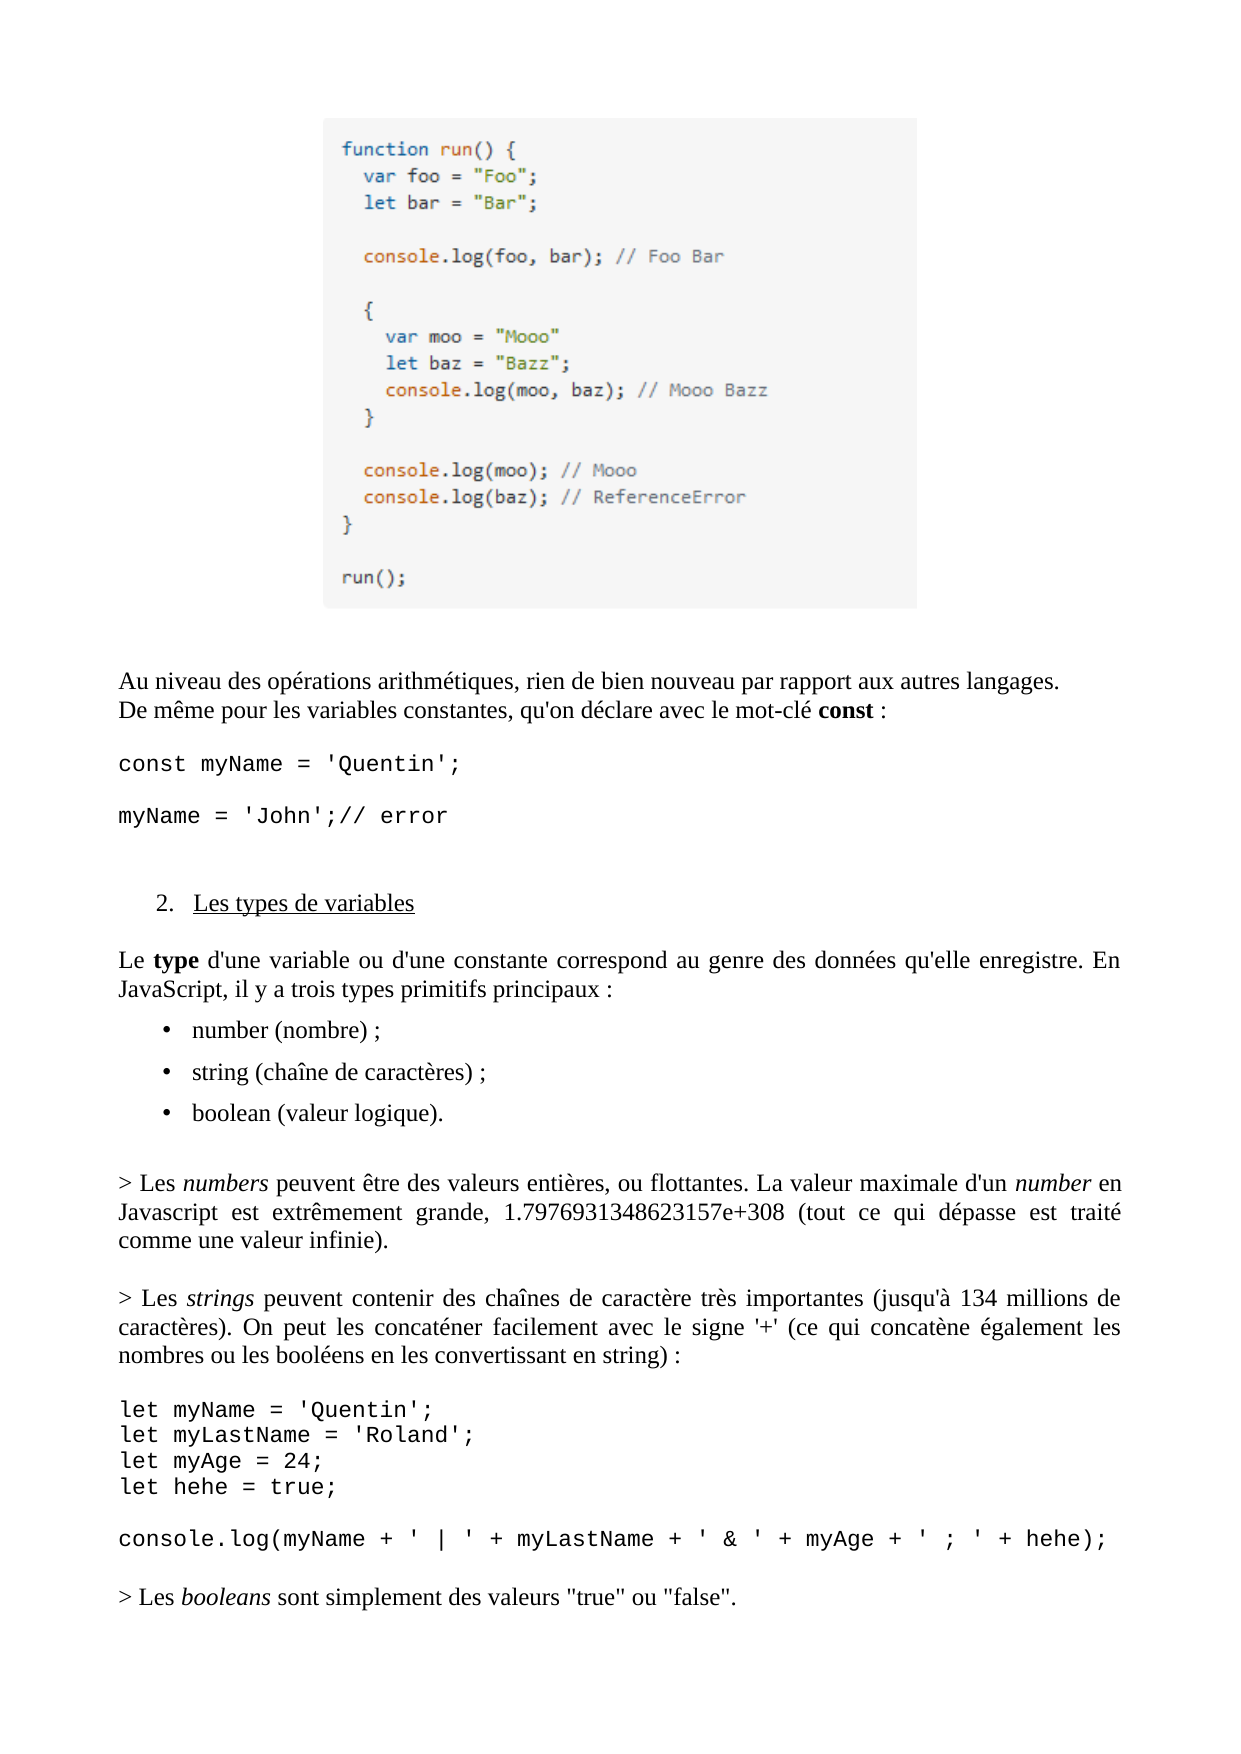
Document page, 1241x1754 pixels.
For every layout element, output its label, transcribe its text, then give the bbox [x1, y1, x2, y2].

text let myAge = 24; [118, 1450, 1122, 1476]
text Au niveau des opérations arithmétiques, rien de bien nouveau par rapport aux autres langages. [118, 666, 1122, 695]
text let hehe = true; [118, 1476, 1122, 1502]
text let myLastName = 'Roland'; [118, 1424, 1122, 1450]
text De même pour les variables constantes, qu'on déclare avec le mot-clé const : [118, 695, 1122, 724]
list Les types de variables [156, 888, 1122, 917]
list boolean (valeur logique). [162, 1098, 1122, 1127]
text const myName = 'Quentin'; [118, 753, 1122, 778]
text let myName = 'Quentin'; [118, 1398, 1122, 1424]
text > Les booleans sont simplement des valeurs "true" ou "false". [118, 1582, 1122, 1611]
text console.log(myName + ' | ' + myLastName + ' & ' + myAge + ' ; ' + hehe); [118, 1528, 1122, 1553]
list number (nombre) ; [162, 1015, 1122, 1044]
list string (chaîne de caractères) ; [162, 1057, 1122, 1085]
text myName = 'John'; // error [118, 804, 1122, 830]
text > Les strings peuvent contenir des chaînes de caractère très importantes (jusqu'à 134 millions de caractères). On peut les concaténer facilement avec le signe '+' (ce qui concatène également les nombres ou les booléens en les convertissant en string) : [118, 1283, 1122, 1369]
text > Les numbers peuvent être des valeurs entières, ou flottantes. La valeur maximale d'un number en Javascript est extrêmement grande, 1.7976931348623157e+308 (tout ce qui dépasse est traité comme une valeur infinie). [118, 1168, 1122, 1254]
text Le type d'une variable ou d'une constante correspond au genre des données qu'elle enregistre. En JavaScript, il y a trois types primitifs principaux : [118, 945, 1122, 1003]
